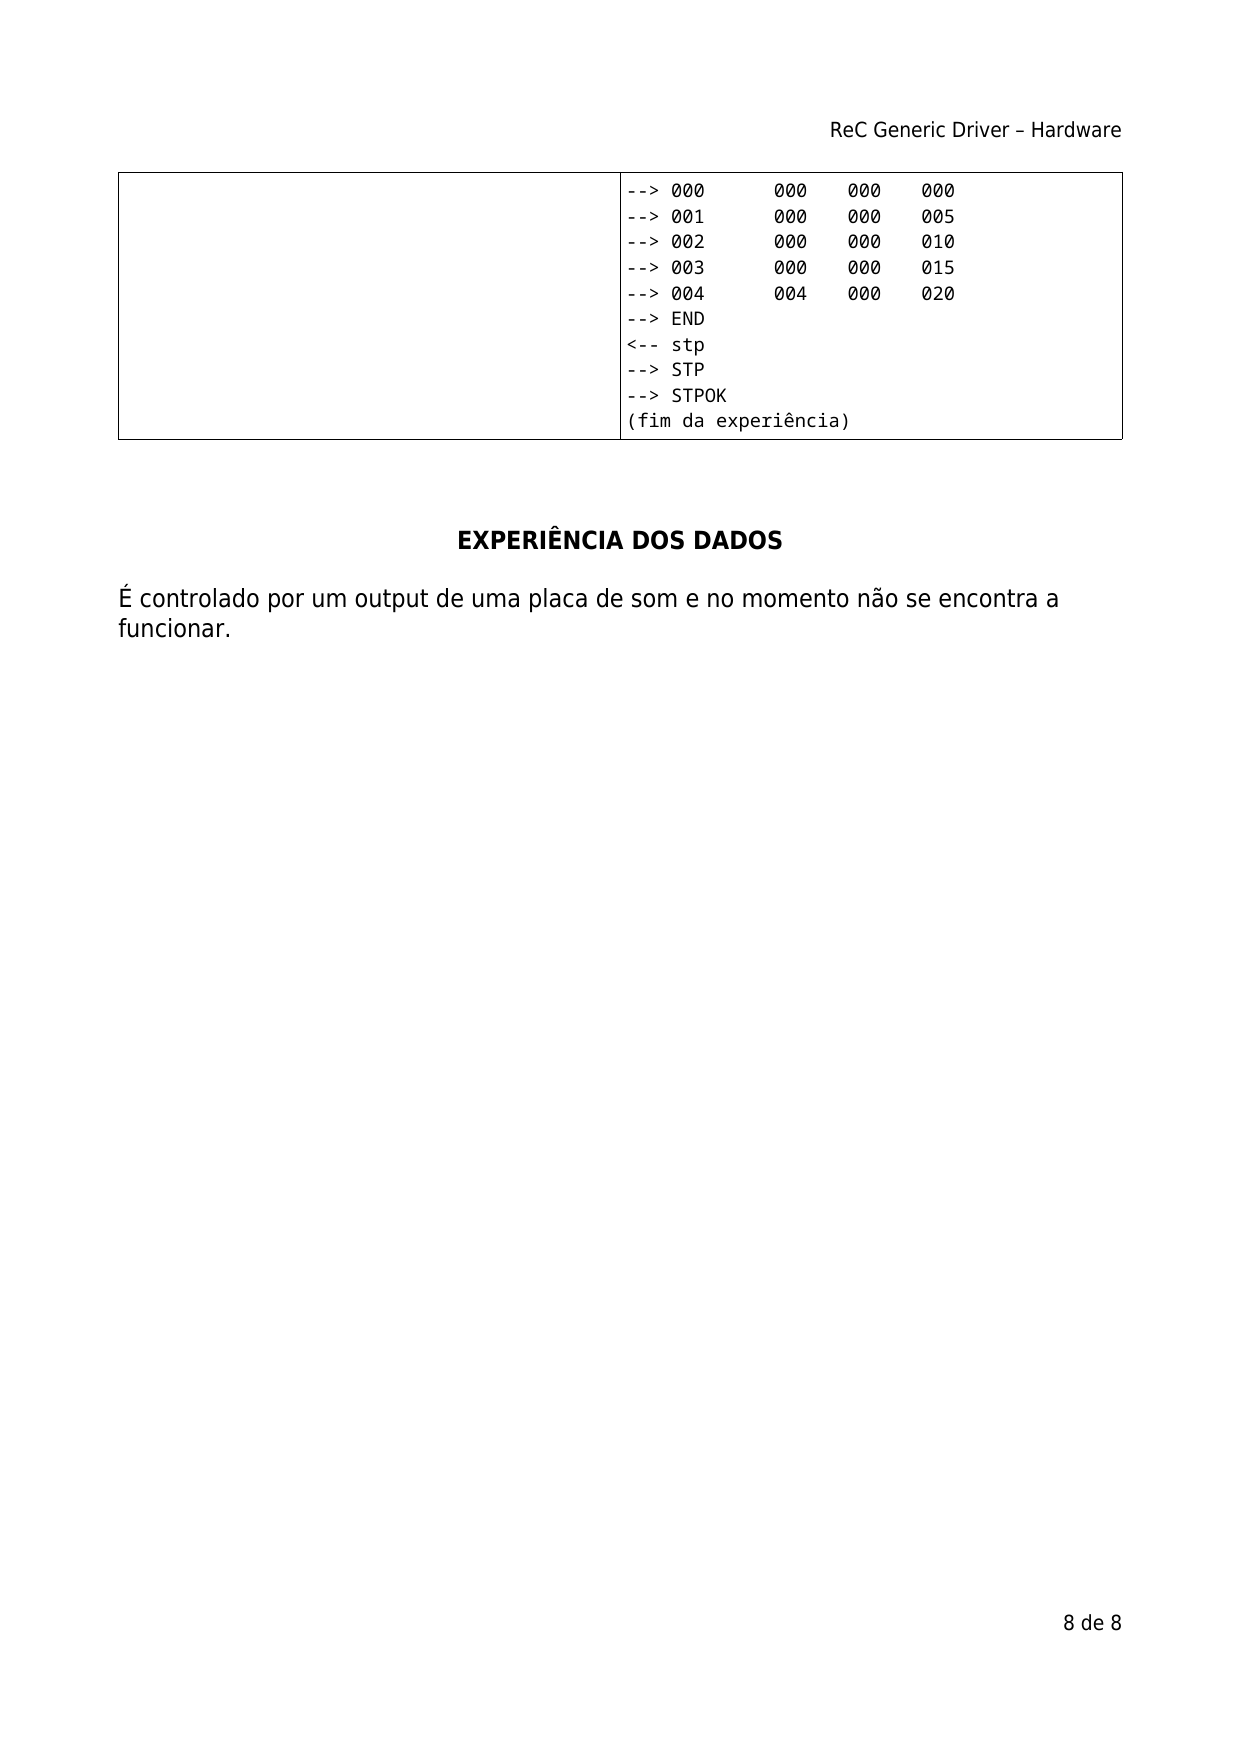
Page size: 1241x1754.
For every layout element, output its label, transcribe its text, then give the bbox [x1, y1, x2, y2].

text É controlado por um output de uma placa de som e no momento não se encontra a funcionar. [118, 584, 1122, 643]
text EXPERIÊNCIA DOS DADOS [118, 526, 1122, 555]
table_header [119, 173, 620, 439]
table_header --> 000 000 000 000 --> 001 000 000 005 --> 002 000 000 010 --> 003 000 000 015 --> 004 004 000 020 --> END <-- stp --> STP --> STPOK (fim da experiência) [621, 173, 1122, 439]
